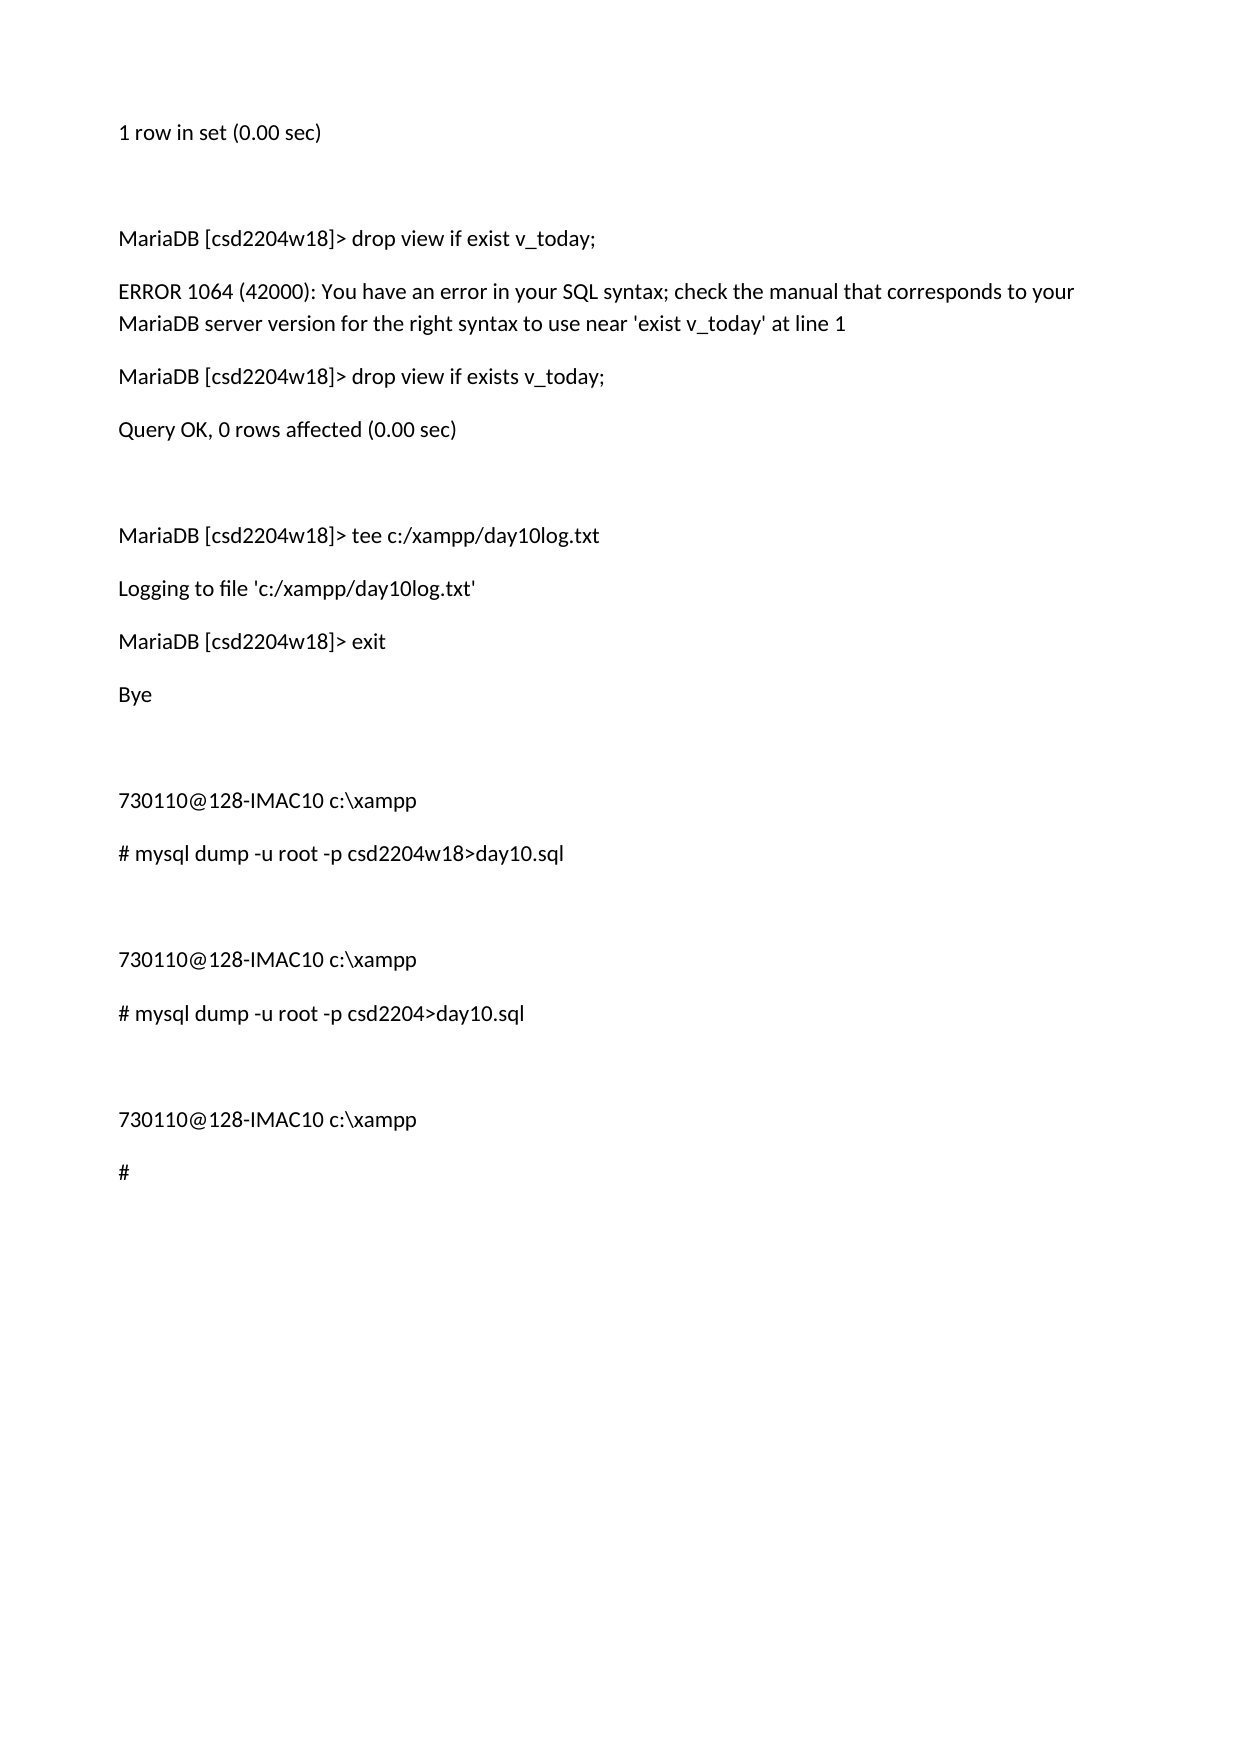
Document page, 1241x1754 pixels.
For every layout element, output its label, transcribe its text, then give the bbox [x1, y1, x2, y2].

text # mysql dump -u root -p csd2204>day10.sql [118, 999, 1122, 1027]
text ERROR 1064 (42000): You have an error in your SQL syntax; check the manual that corresponds to your MariaDB server version for the right syntax to use near 'exist v_today' at line 1 [118, 277, 1122, 337]
text Bye [118, 681, 1122, 708]
text MariaDB [csd2204w18]> exit [118, 627, 1122, 656]
text MariaDB [csd2204w18]> tee c:/xampp/day10log.txt [118, 521, 1122, 549]
text Logging to file 'c:/xampp/day10log.txt' [118, 574, 1122, 602]
text MariaDB [csd2204w18]> drop view if exist v_today; [118, 224, 1122, 252]
text MariaDB [csd2204w18]> drop view if exists v_today; [118, 362, 1122, 390]
text 730110@128-IMAC10 c:\xampp [118, 1105, 1122, 1133]
text 730110@128-IMAC10 c:\xampp [118, 787, 1122, 814]
text Query OK, 0 rows affected (0.00 sec) [118, 415, 1122, 443]
text 730110@128-IMAC10 c:\xampp [118, 946, 1122, 974]
text 1 row in set (0.00 sec) [118, 118, 1122, 146]
text # [118, 1158, 1122, 1186]
text # mysql dump -u root -p csd2204w18>day10.sql [118, 839, 1122, 868]
